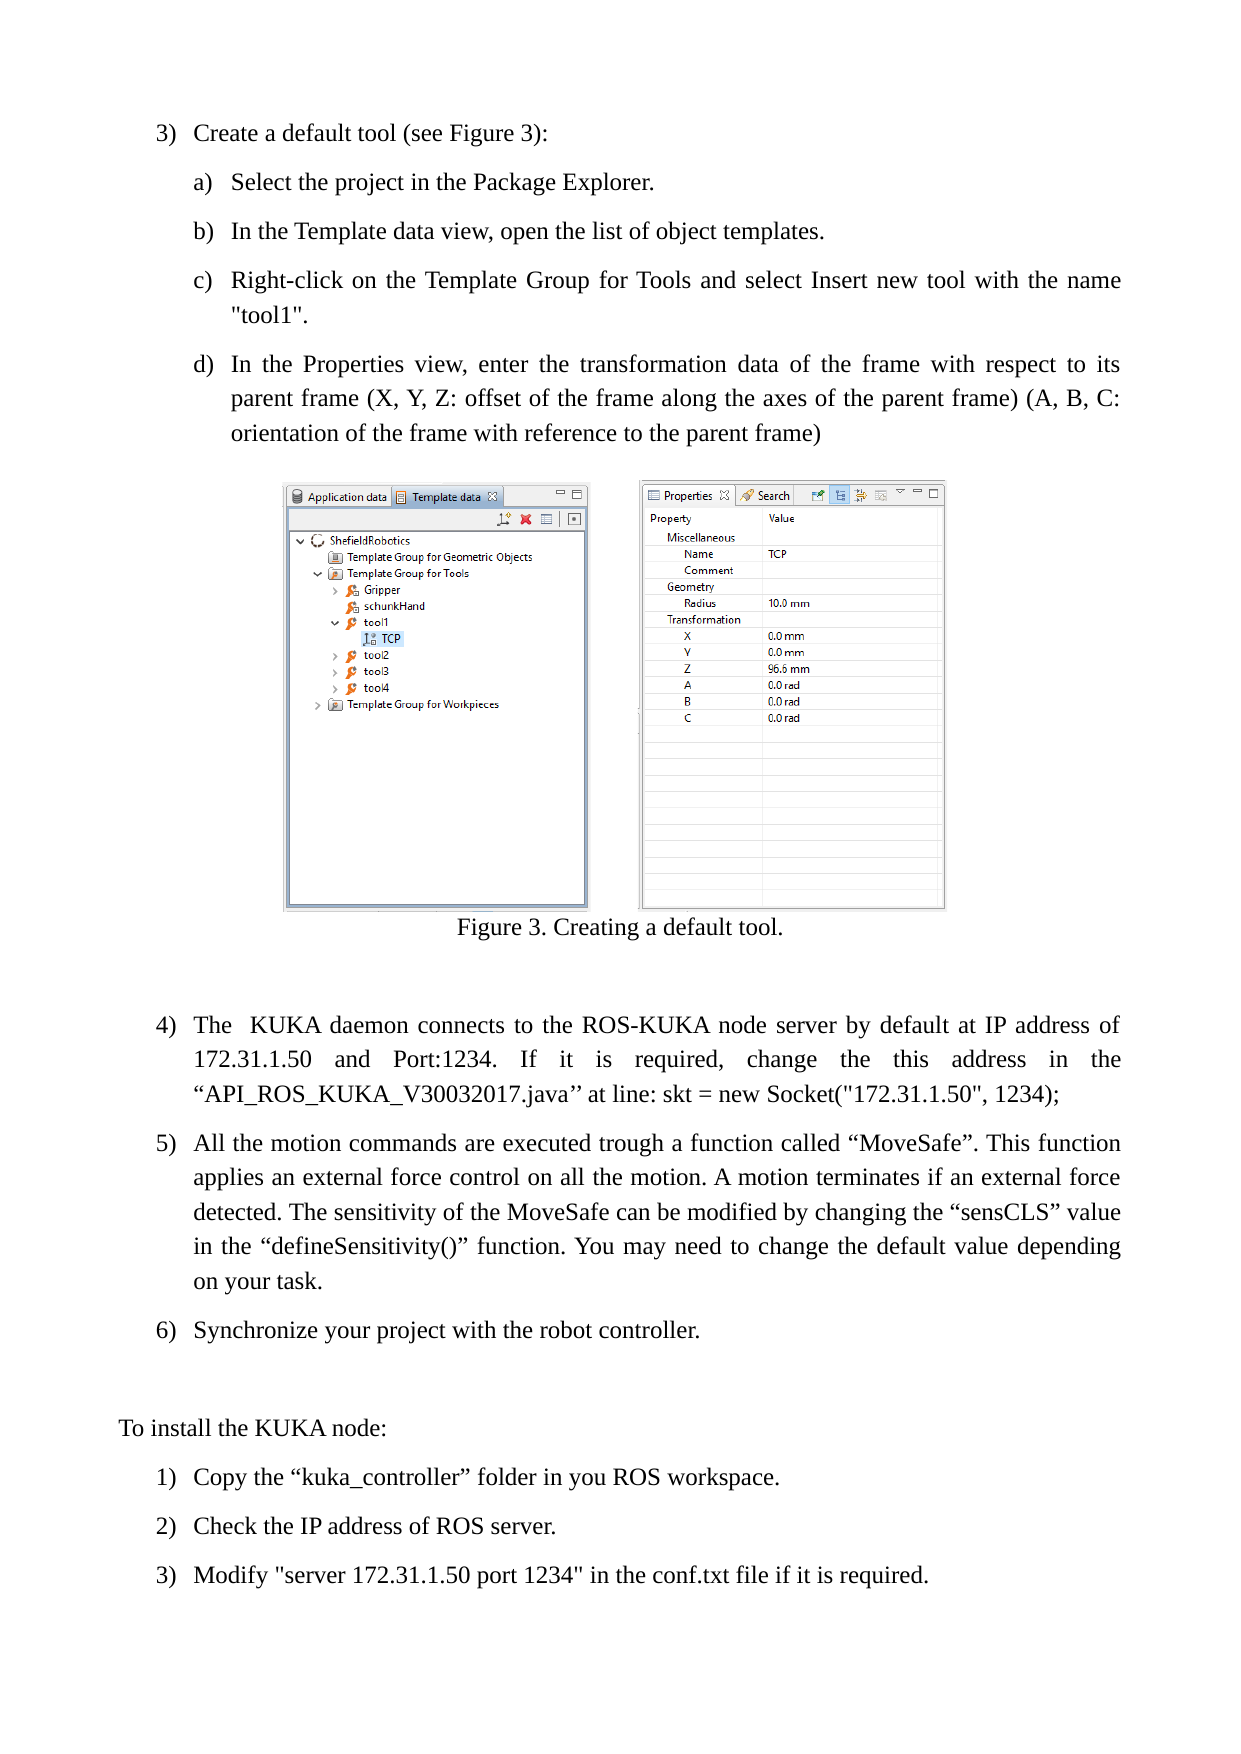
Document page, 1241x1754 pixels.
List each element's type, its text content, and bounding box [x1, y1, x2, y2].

list The KUKA daemon connects to the ROS-KUKA node server by default at IP address of 172.31.1.50 and Port:1234. If it is required, change the this address in the “API_ROS_KUKA_V30032017.java’’ at line: skt = new Socket("172.31.1.50", 1234); [156, 1010, 1122, 1108]
list Select the project in the Package Explorer. [193, 167, 1122, 196]
list In the Template data view, open the list of object templates. [193, 216, 1122, 245]
list Right-click on the Template Group for Tools and select Insert new tool with the name "tool1". [193, 265, 1122, 328]
list In the Properties view, enter the transformation data of the frame with respect to its parent frame (X, Y, Z: offset of the frame along the axes of the parent frame) (A, B, C: orientation of the frame with reference to the parent frame) [193, 349, 1122, 447]
list Modify "server 172.31.1.50 port 1234" in the conf.txt file if it is required. [156, 1560, 1122, 1589]
list Check the IP address of ROS server. [156, 1511, 1122, 1540]
text To install the KUKA node: [118, 1413, 1122, 1442]
list Create a default tool (see Figure 3): [156, 118, 1122, 147]
list All the motion commands are executed trough a function called “MoveSafe”. This function applies an external force control on all the motion. A motion terminates if an external force detected. The sensitivity of the MoveSafe can be modified by changing the “sensCLS” value in the “defineSensitivity()” function. You may need to change the default value depending on your task. [156, 1128, 1122, 1295]
list Copy the “kuka_controller” folder in you ROS workspace. [156, 1462, 1122, 1491]
text Figure 3. Creating a default tool. [118, 467, 1122, 941]
list Synchronize your project with the robot controller. [156, 1315, 1122, 1344]
